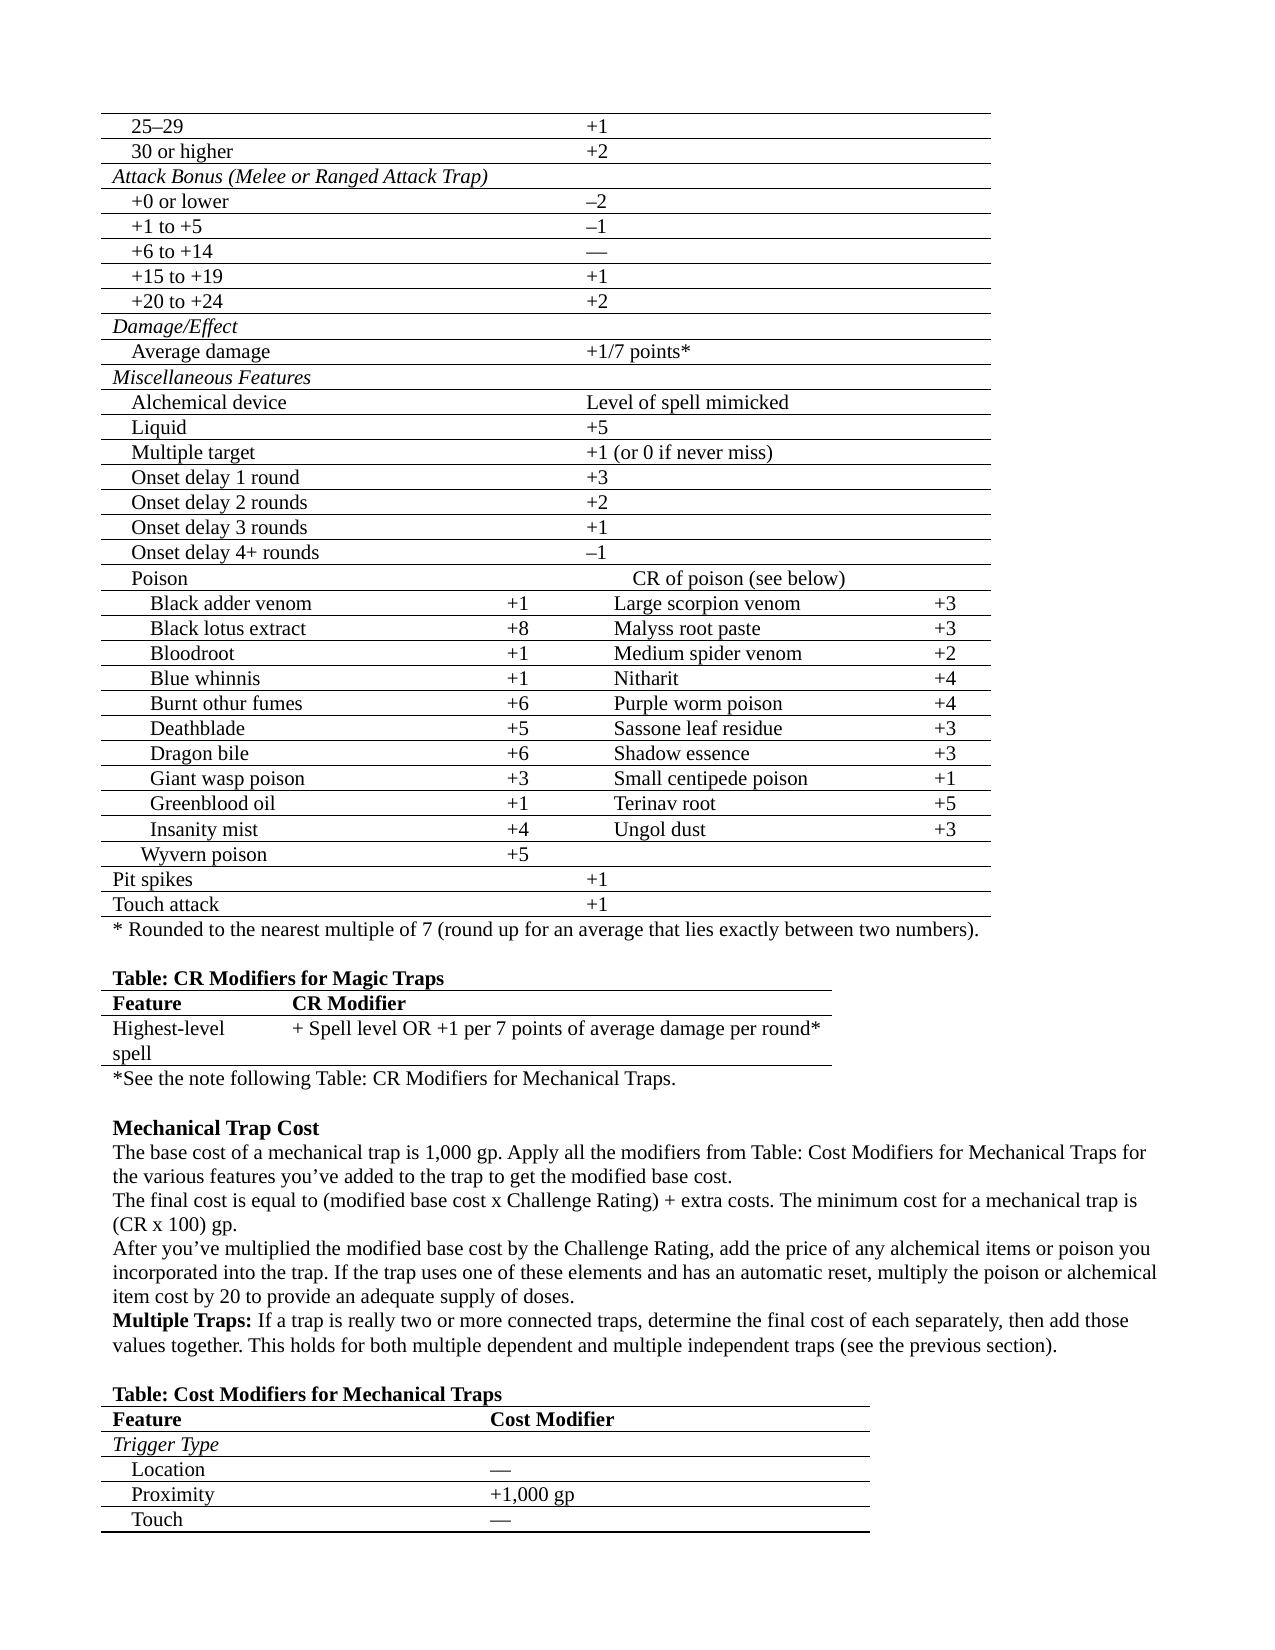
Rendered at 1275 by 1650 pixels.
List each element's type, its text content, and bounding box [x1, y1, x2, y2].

table_cell +1 [575, 264, 991, 288]
text Multiple Traps: If a trap is really two or more connected traps, determine the final cost of each separately, then add those values together. This holds for both multiple dependent and multiple independent traps (see the previous section). [112, 1308, 1162, 1357]
table_cell Burnt othur fumes [101, 691, 495, 715]
table_cell Attack Bonus (Melee or Ranged Attack Trap) [101, 164, 575, 188]
table_cell [923, 842, 991, 866]
table_cell + Spell level OR +1 per 7 points of average damage per round* [281, 1016, 832, 1064]
table_cell +2 [575, 490, 991, 514]
table_cell Shadow essence [575, 741, 923, 765]
table_cell +3 [923, 816, 991, 841]
table_cell Multiple target [101, 440, 575, 464]
table_cell Bloodroot [101, 641, 495, 665]
table_cell +1 [575, 892, 991, 916]
table_cell Greenblood oil [101, 791, 495, 815]
table_cell Onset delay 4+ rounds [101, 540, 575, 564]
table_cell +0 or lower [101, 189, 575, 213]
table_cell — [575, 239, 991, 263]
table_cell Damage/Effect [101, 314, 575, 338]
table_cell –1 [575, 214, 991, 238]
table_cell Purple worm poison [575, 691, 923, 715]
table_cell *See the note following Table: CR Modifiers for Mechanical Traps. [101, 1066, 832, 1089]
table_cell +3 [923, 616, 991, 640]
table_cell Deathblade [101, 716, 495, 740]
table_cell Alchemical device [101, 390, 575, 414]
table_cell Location [101, 1457, 479, 1481]
table_cell [575, 314, 991, 338]
table_cell +2 [575, 289, 991, 313]
table_cell Sassone leaf residue [575, 716, 923, 740]
table_cell Cost Modifier [479, 1407, 870, 1431]
table_cell Touch [101, 1507, 479, 1531]
table_cell +6 [495, 741, 575, 765]
table_cell +15 to +19 [101, 264, 575, 288]
table_header Table: Cost Modifiers for Mechanical Traps [101, 1382, 870, 1406]
table_cell Medium spider venom [575, 641, 923, 665]
table_cell Onset delay 3 rounds [101, 515, 575, 539]
table_cell 30 or higher [101, 139, 575, 163]
table_cell — [479, 1457, 870, 1481]
table_cell Dragon bile [101, 741, 495, 765]
table_cell 25–29 [101, 114, 575, 138]
table_cell +1 [575, 114, 991, 138]
table_cell +1/7 points* [575, 340, 991, 363]
table_cell +4 [923, 666, 991, 690]
table_cell +3 [923, 716, 991, 740]
table_cell Giant wasp poison [101, 766, 495, 790]
table_cell –1 [575, 540, 991, 564]
table_cell +1 (or 0 if never miss) [575, 440, 991, 464]
table_cell [479, 1432, 870, 1456]
table_cell +3 [923, 591, 991, 614]
table_cell [575, 164, 991, 188]
table_cell CR of poison (see below) [575, 565, 991, 589]
table_cell — [479, 1507, 870, 1531]
table_cell +6 to +14 [101, 239, 575, 263]
table_cell Black lotus extract [101, 616, 495, 640]
table_cell +3 [923, 741, 991, 765]
subtitle Mechanical Trap Cost [112, 1115, 1162, 1140]
table_cell Level of spell mimicked [575, 390, 991, 414]
table_cell +20 to +24 [101, 289, 575, 313]
table_cell +8 [495, 616, 575, 640]
table_cell Poison [101, 565, 575, 589]
table_cell Miscellaneous Features [101, 365, 575, 389]
table_cell Large scorpion venom [575, 591, 923, 614]
table_cell [575, 365, 991, 389]
table_cell +1 [923, 766, 991, 790]
table_cell +3 [495, 766, 575, 790]
table_cell Ungol dust [575, 816, 923, 841]
table_cell –2 [575, 189, 991, 213]
table_cell Touch attack [101, 892, 575, 916]
table_cell +5 [495, 842, 575, 866]
table_cell Feature [101, 991, 281, 1015]
table_cell Black adder venom [101, 591, 495, 614]
table_cell Insanity mist [101, 816, 495, 841]
table_cell Wyvern poison [101, 842, 495, 866]
table_cell Proximity [101, 1482, 479, 1506]
table_cell +1 to +5 [101, 214, 575, 238]
table_cell +5 [495, 716, 575, 740]
table_cell [575, 842, 923, 866]
table_cell +5 [575, 415, 991, 439]
text The final cost is equal to (modified base cost x Challenge Rating) + extra costs. The minimum cost for a mechanical trap is (CR x 100) gp. [112, 1188, 1162, 1236]
text The base cost of a mechanical trap is 1,000 gp. Apply all the modifiers from Table: Cost Modifiers for Mechanical Traps for the various features you’ve added to the trap to get the modified base cost. [112, 1140, 1162, 1188]
table_cell +6 [495, 691, 575, 715]
table_cell +1 [575, 515, 991, 539]
table_cell Onset delay 2 rounds [101, 490, 575, 514]
table_cell +1 [495, 791, 575, 815]
table_cell Small centipede poison [575, 766, 923, 790]
table_cell Blue whinnis [101, 666, 495, 690]
table_header Table: CR Modifiers for Magic Traps [101, 966, 832, 990]
table_cell +1 [575, 867, 991, 891]
table_cell +4 [495, 816, 575, 841]
table_cell Nitharit [575, 666, 923, 690]
table_cell +1 [495, 666, 575, 690]
table_cell CR Modifier [281, 991, 832, 1015]
table_cell Pit spikes [101, 867, 575, 891]
table_cell * Rounded to the nearest multiple of 7 (round up for an average that lies exactly between two numbers). [101, 917, 991, 941]
table_cell Malyss root paste [575, 616, 923, 640]
table_cell +1 [495, 591, 575, 614]
table_cell +1 [495, 641, 575, 665]
table_cell Terinav root [575, 791, 923, 815]
text After you’ve multiplied the modified base cost by the Challenge Rating, add the price of any alchemical items or poison you incorporated into the trap. If the trap uses one of these elements and has an automatic reset, multiply the poison or alchemical item cost by 20 to provide an adequate supply of doses. [112, 1236, 1162, 1308]
table_cell +5 [923, 791, 991, 815]
table_cell Liquid [101, 415, 575, 439]
table_cell +2 [923, 641, 991, 665]
table_cell +1,000 gp [479, 1482, 870, 1506]
table_cell Trigger Type [101, 1432, 479, 1456]
table_cell Onset delay 1 round [101, 465, 575, 489]
table_cell Feature [101, 1407, 479, 1431]
table_cell +3 [575, 465, 991, 489]
table_cell +4 [923, 691, 991, 715]
table_cell Highest-level spell [101, 1016, 281, 1064]
table_cell Average damage [101, 340, 575, 363]
table_cell +2 [575, 139, 991, 163]
